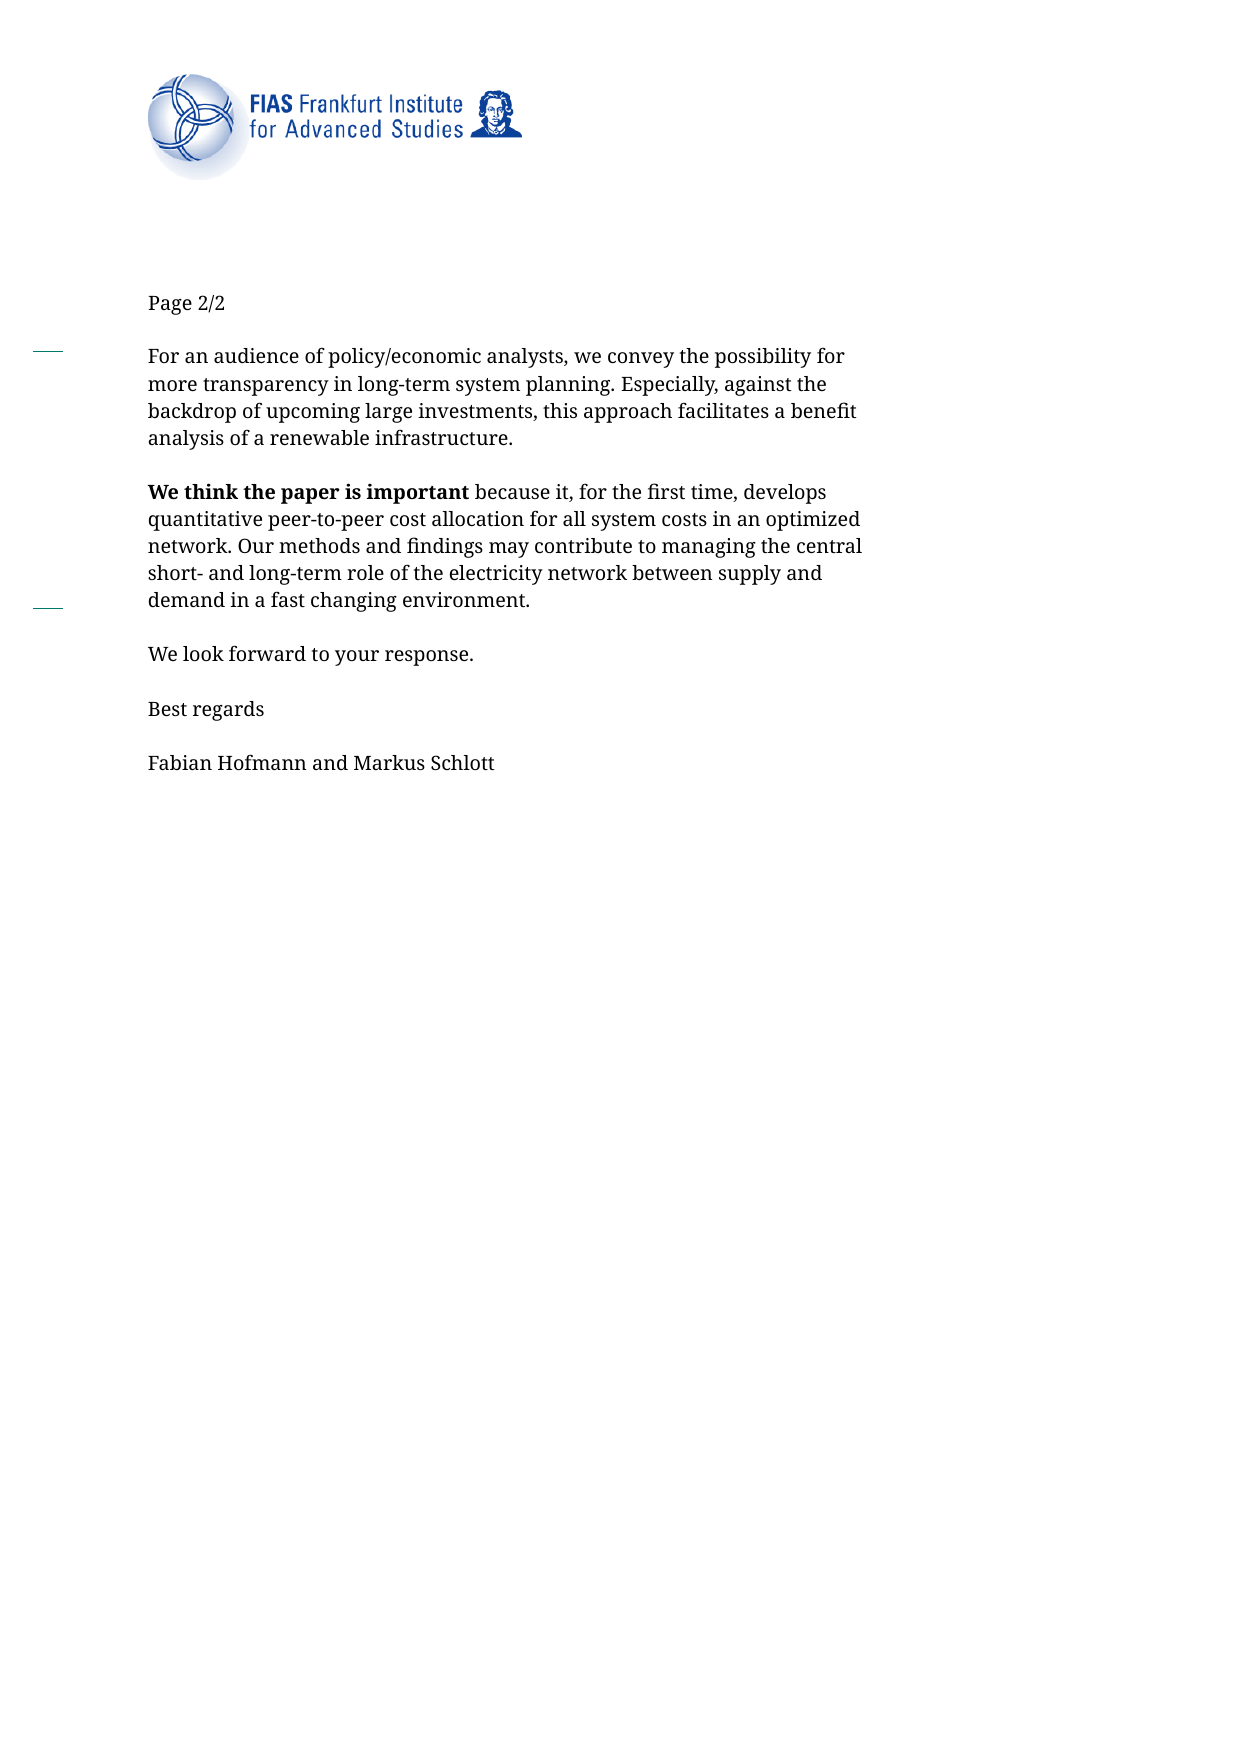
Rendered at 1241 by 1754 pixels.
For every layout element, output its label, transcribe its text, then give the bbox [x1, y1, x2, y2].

text For an audience of policy/economic analysts, we convey the possibility for more transparency in long-term system planning. Especially, against the backdrop of upcoming large investments, this approach facilitates a benefit analysis of a renewable infrastructure. [148, 320, 886, 451]
text We look forward to your response. [148, 641, 886, 668]
text We think the paper is important because it, for the first time, develops quantitative peer-to-peer cost allocation for all system costs in an optimized network. Our methods and findings may contribute to managing the central short- and long-term role of the electricity network between supply and demand in a fast changing environment. [148, 478, 886, 613]
text Best regards [148, 695, 886, 722]
text Fabian Hofmann and Markus Schlott [148, 749, 886, 776]
picture [147, 73, 523, 181]
